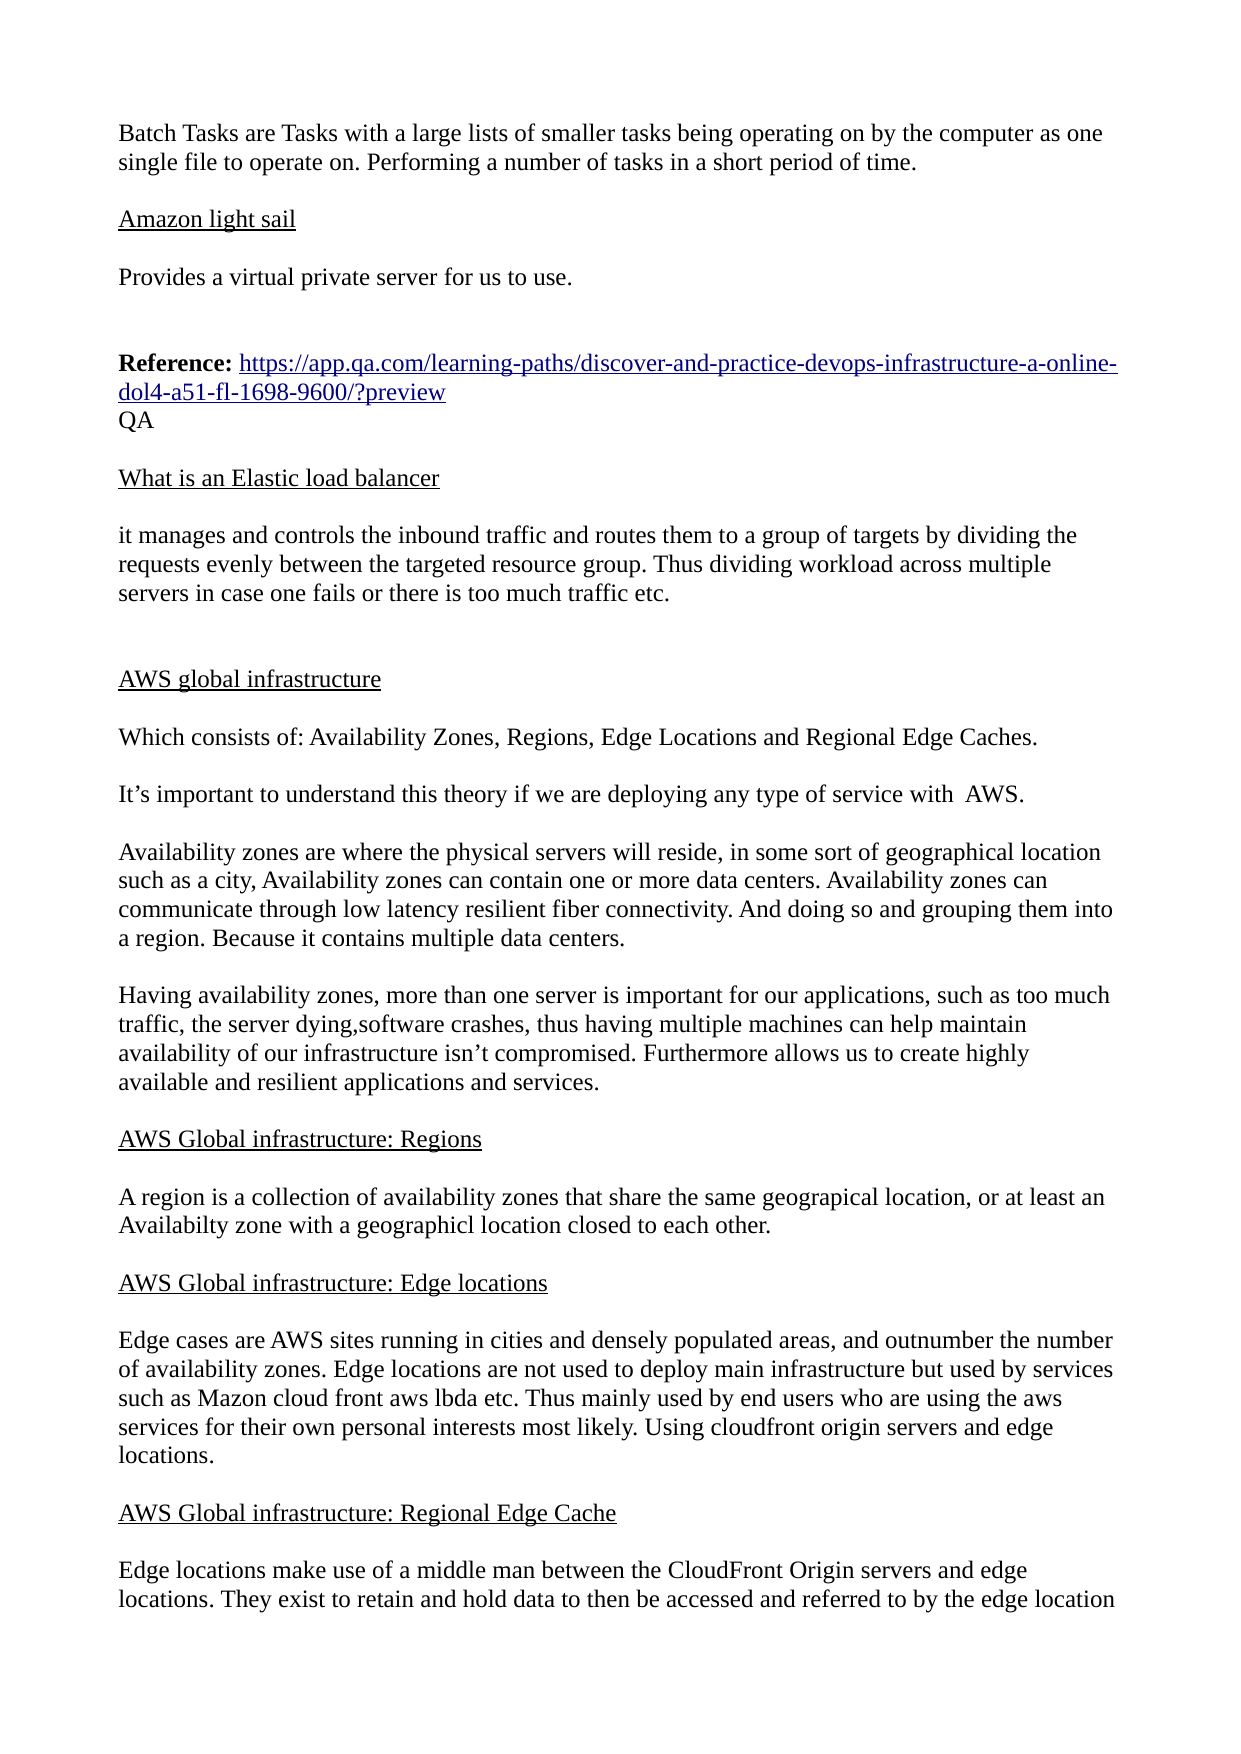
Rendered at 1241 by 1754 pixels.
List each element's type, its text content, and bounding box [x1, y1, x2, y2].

text It’s important to understand this theory if we are deploying any type of service with AWS. [118, 779, 1122, 808]
text AWS Global infrastructure: Regions [118, 1124, 1122, 1153]
text AWS Global infrastructure: Regional Edge Cache [118, 1498, 1122, 1527]
text A region is a collection of availability zones that share the same geograpical location, or at least an Availabilty zone with a geographicl location closed to each other. [118, 1182, 1122, 1239]
text Reference: https://app.qa.com/learning-paths/discover-and-practice-devops-infrastructure-a-online-dol4-a51-fl-1698-9600/?preview [118, 348, 1122, 406]
text Batch Tasks are Tasks with a large lists of smaller tasks being operating on by the computer as one single file to operate on. Performing a number of tasks in a short period of time. [118, 118, 1122, 176]
text Availability zones are where the physical servers will reside, in some sort of geographical location such as a city, Availability zones can contain one or more data centers. Availability zones can communicate through low latency resilient fiber connectivity. And doing so and grouping them into a region. Because it contains multiple data centers. [118, 837, 1122, 952]
text Which consists of: Availability Zones, Regions, Edge Locations and Regional Edge Caches. [118, 722, 1122, 751]
text AWS global infrastructure [118, 664, 1122, 693]
text Amazon light sail [118, 204, 1122, 233]
text What is an Elastic load balancer [118, 463, 1122, 492]
text it manages and controls the inbound traffic and routes them to a group of targets by dividing the requests evenly between the targeted resource group. Thus dividing workload across multiple servers in case one fails or there is too much traffic etc. [118, 521, 1122, 607]
text Edge locations make use of a middle man between the CloudFront Origin servers and edge locations. They exist to retain and hold data to then be accessed and referred to by the edge location [118, 1556, 1122, 1613]
text QA [118, 406, 1122, 434]
text Provides a virtual private server for us to use. [118, 262, 1122, 291]
text Having availability zones, more than one server is important for our applications, such as too much traffic, the server dying,software crashes, thus having multiple machines can help maintain availability of our infrastructure isn’t compromised. Furthermore allows us to create highly available and resilient applications and services. [118, 981, 1122, 1096]
text AWS Global infrastructure: Edge locations [118, 1268, 1122, 1297]
text Edge cases are AWS sites running in cities and densely populated areas, and outnumber the number of availability zones. Edge locations are not used to deploy main infrastructure but used by services such as Mazon cloud front aws lbda etc. Thus mainly used by end users who are using the aws services for their own personal interests most likely. Using cloudfront origin servers and edge locations. [118, 1326, 1122, 1469]
